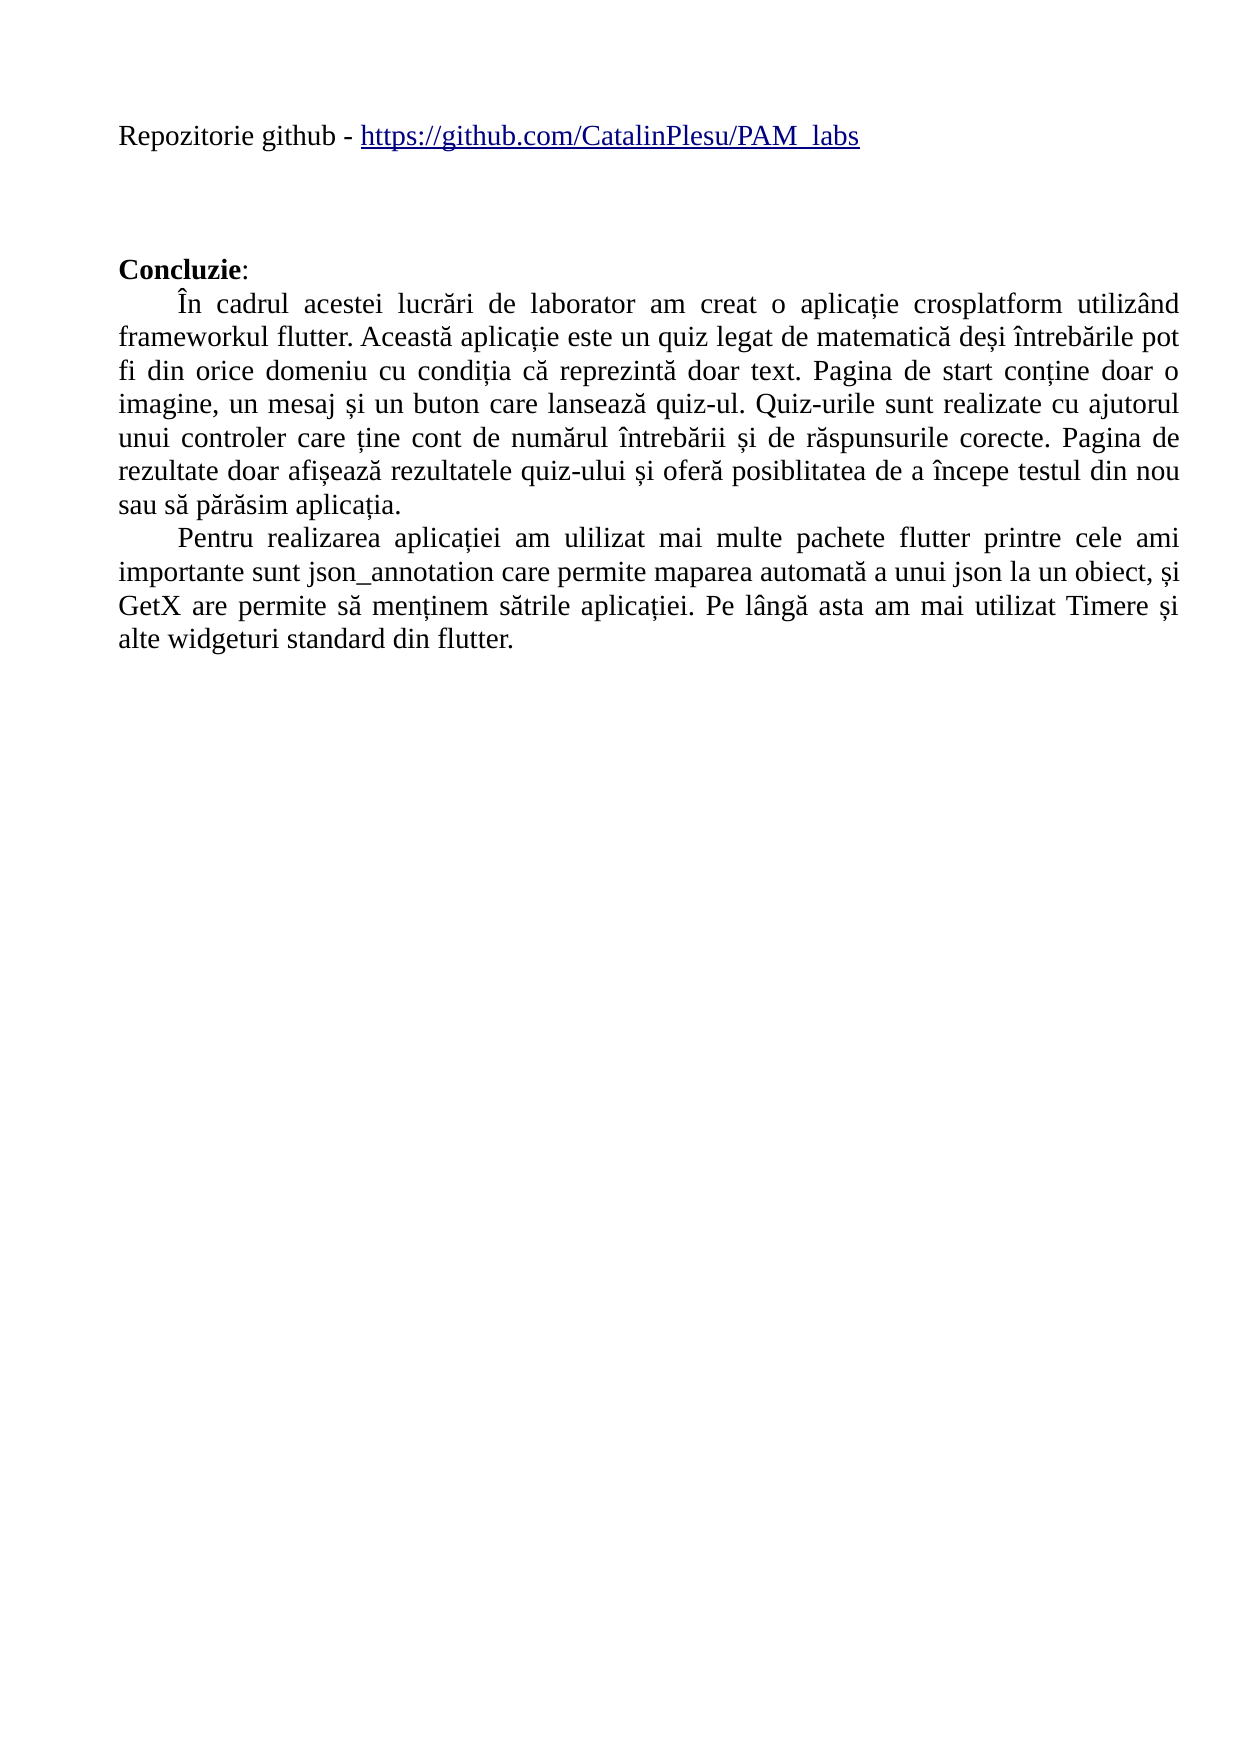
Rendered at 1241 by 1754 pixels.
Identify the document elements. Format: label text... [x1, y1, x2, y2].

text Repozitorie github - https://github.com/CatalinPlesu/PAM_labs [118, 118, 1181, 152]
text În cadrul acestei lucrări de laborator am creat o aplicație crosplatform utilizând frameworkul flutter. Această aplicație este un quiz legat de matematică deși întrebările pot fi din orice domeniu cu condiția că reprezintă doar text. Pagina de start conține doar o imagine, un mesaj și un buton care lansează quiz-ul. Quiz-urile sunt realizate cu ajutorul unui controler care ține cont de numărul întrebării și de răspunsurile corecte. Pagina de rezultate doar afișează rezultatele quiz-ului și oferă posiblitatea de a începe testul din nou sau să părăsim aplicația. [118, 286, 1181, 521]
text Concluzie: [118, 252, 1181, 286]
text Pentru realizarea aplicației am ulilizat mai multe pachete flutter printre cele ami importante sunt json_annotation care permite maparea automată a unui json la un obiect, și GetX are permite să menținem sătrile aplicației. Pe lângă asta am mai utilizat Timere și alte widgeturi standard din flutter. [118, 521, 1181, 655]
